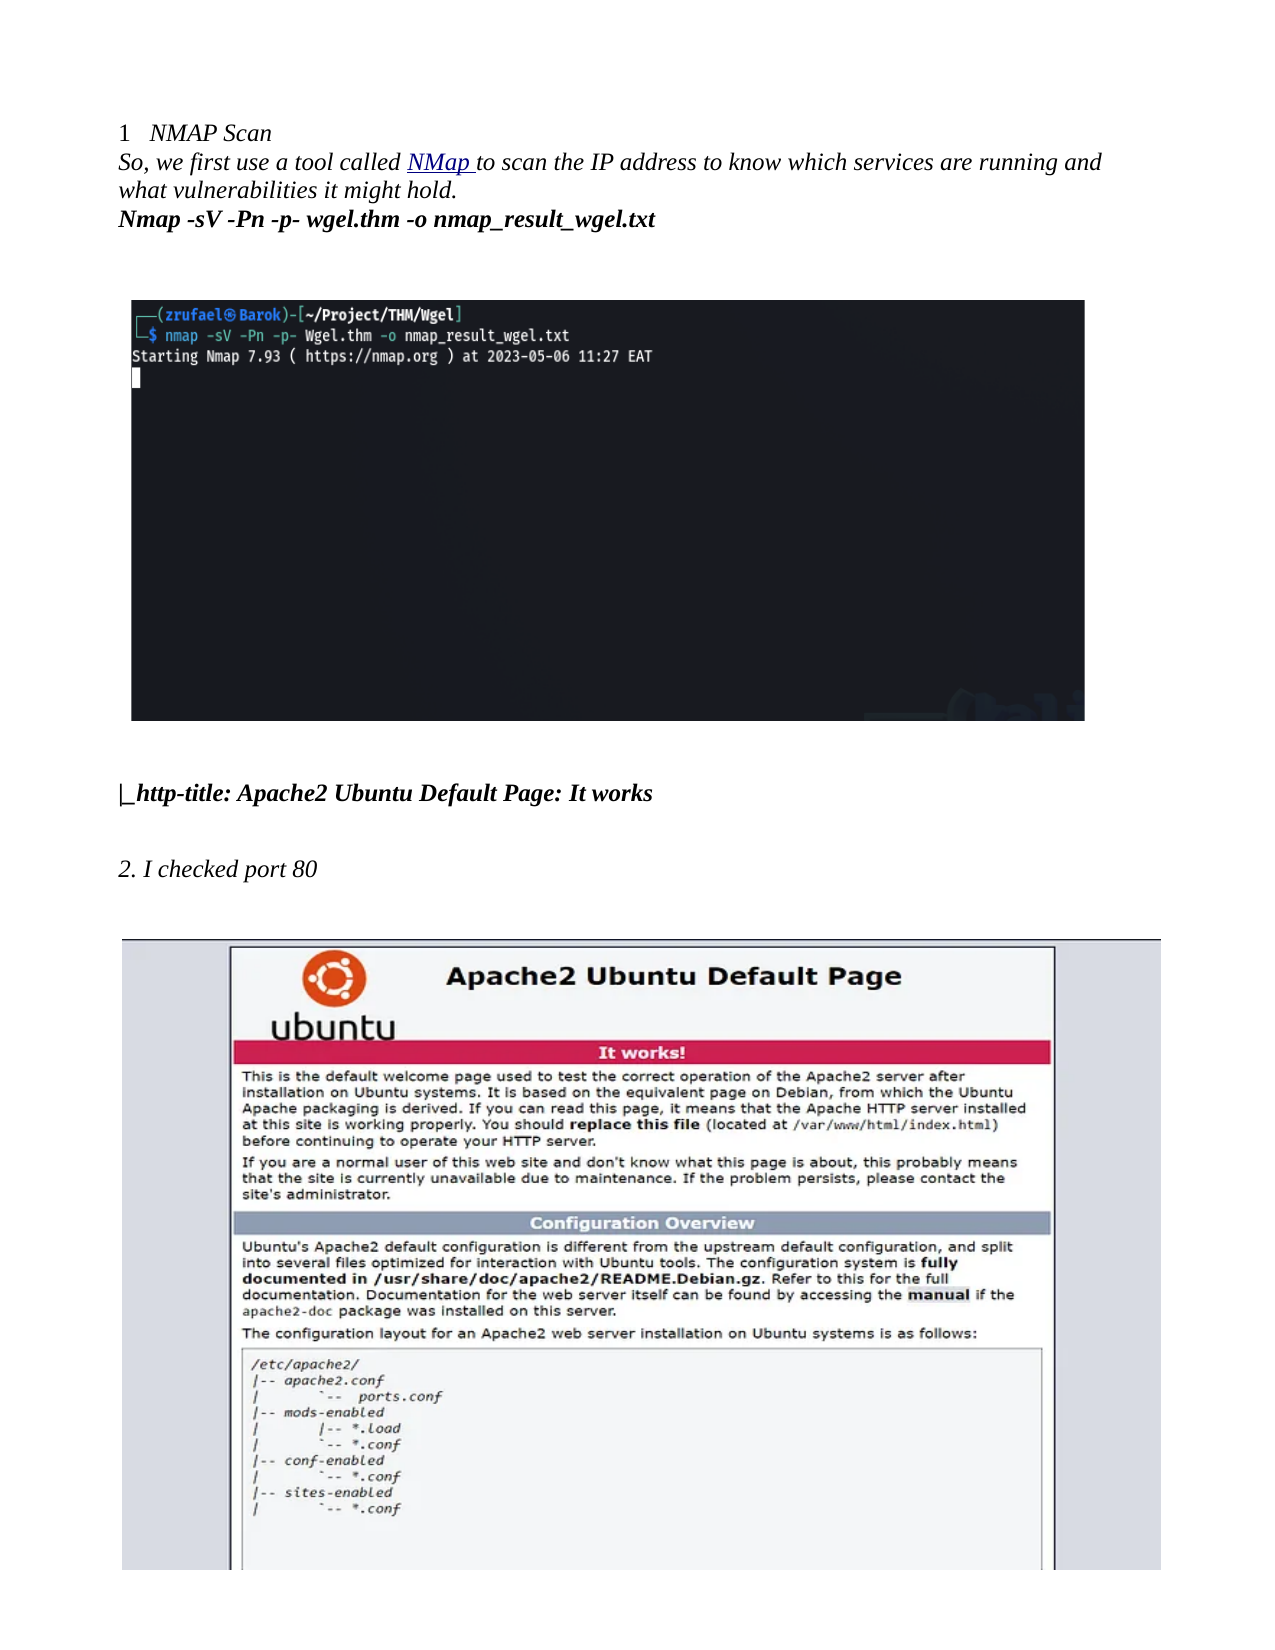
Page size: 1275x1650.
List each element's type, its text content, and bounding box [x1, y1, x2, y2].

text |_http-title: Apache2 Ubuntu Default Page: It works [118, 778, 1157, 806]
picture [131, 300, 1085, 721]
picture [122, 939, 1161, 1570]
text 2. I checked port 80 [118, 854, 1157, 883]
text So, we first use a tool called NMap to scan the IP address to know which services are running and what vulnerabilities it might hold. [118, 147, 1157, 204]
text Nmap -sV -Pn -p- wgel.thm -o nmap_result_wgel.txt [118, 204, 1157, 233]
text 1 NMAP Scan [118, 118, 1157, 147]
